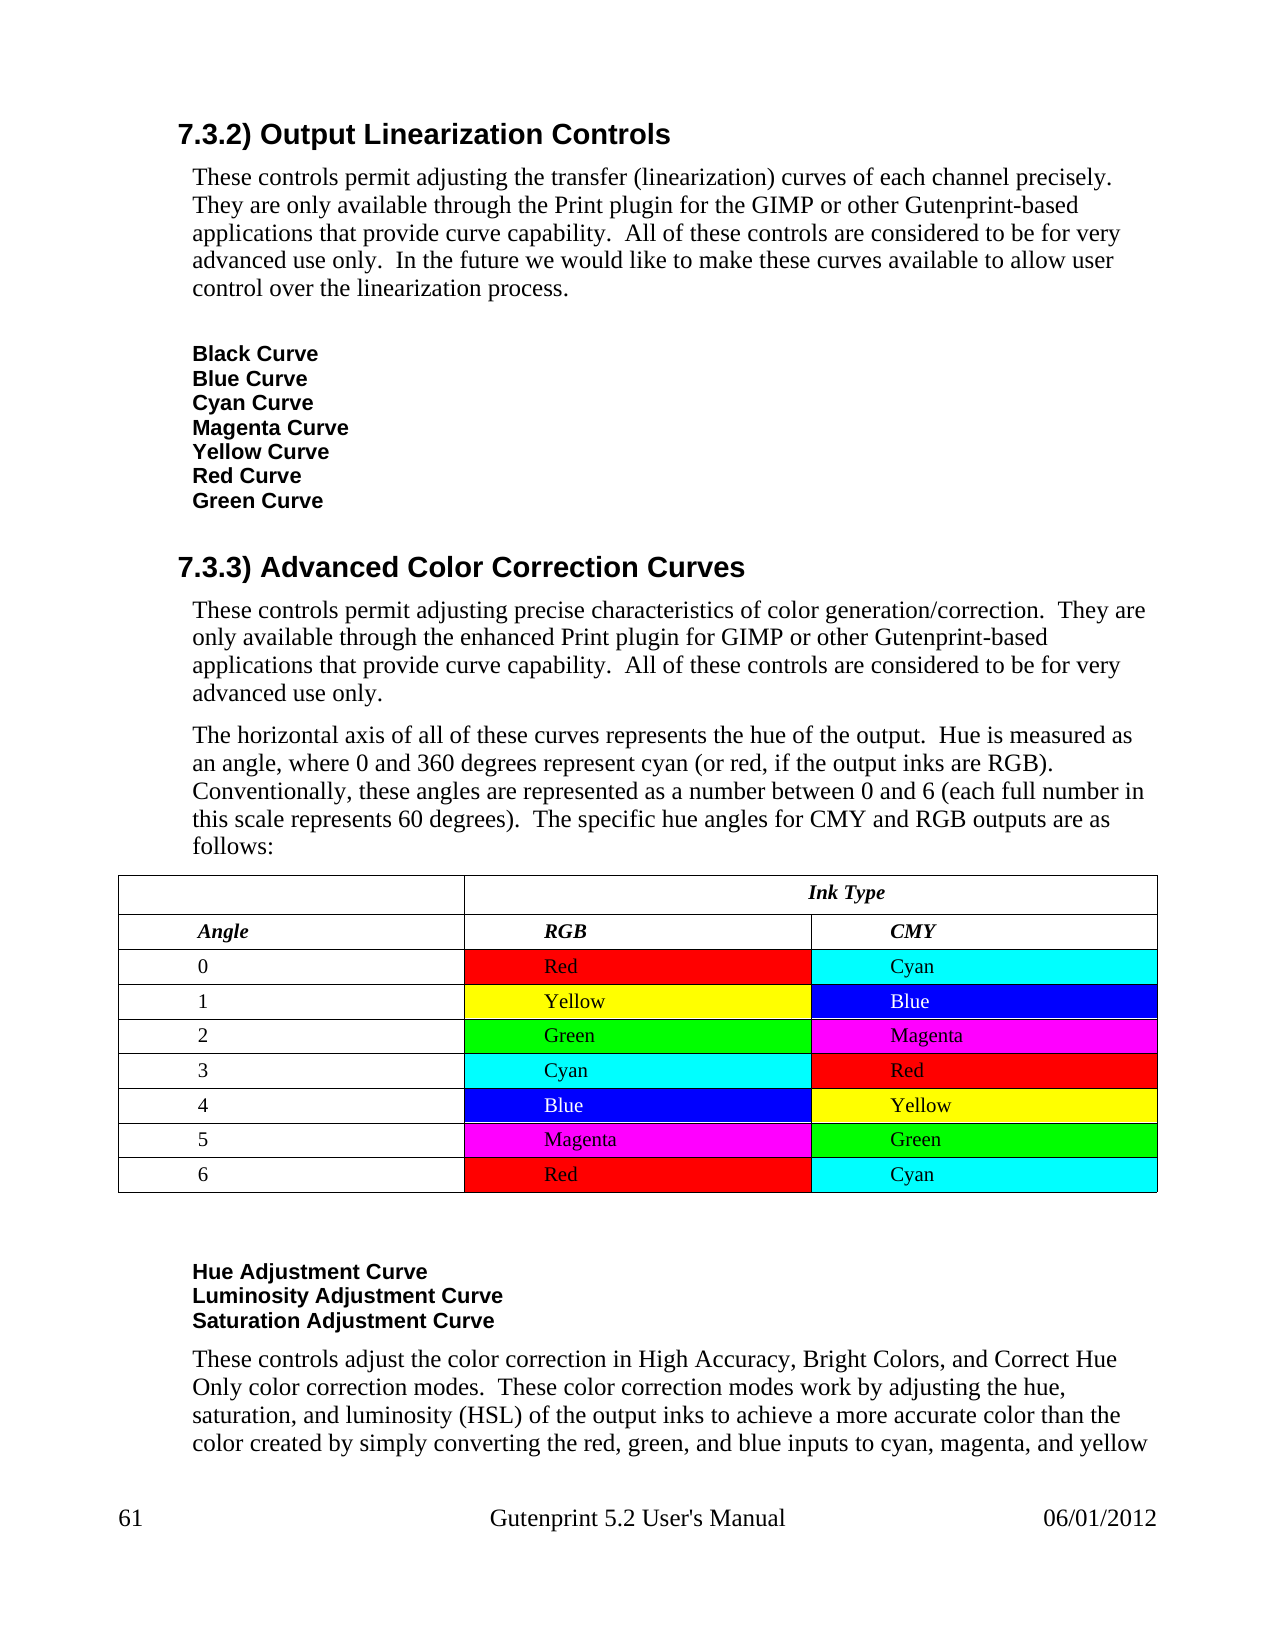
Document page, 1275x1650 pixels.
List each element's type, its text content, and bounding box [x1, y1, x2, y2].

table_header [119, 876, 464, 914]
table_cell Blue [465, 1089, 811, 1122]
table_cell 5 [119, 1124, 464, 1157]
table_cell Red [465, 1158, 811, 1192]
table_cell Red [465, 950, 811, 984]
table_cell Magenta [465, 1124, 811, 1157]
table_cell 4 [119, 1089, 464, 1122]
table_cell Blue [812, 985, 1157, 1018]
table_cell Cyan [465, 1054, 811, 1088]
subtitle Advanced Color Correction Curves [177, 551, 1157, 583]
text These controls adjust the color correction in High Accuracy, Bright Colors, and Correct Hue Only color correction modes. These color correction modes work by adjusting the hue, saturation, and luminosity (HSL) of the output inks to achieve a more accurate color than the color created by simply converting the red, green, and blue inputs to cyan, magenta, and yellow [192, 1346, 1157, 1456]
table_header Ink Type [465, 876, 1157, 914]
table_cell Red [812, 1054, 1157, 1088]
table_cell Yellow [465, 985, 811, 1018]
table_cell 1 [119, 985, 464, 1018]
text The horizontal axis of all of these curves represents the hue of the output. Hue is measured as an angle, where 0 and 360 degrees represent cyan (or red, if the output inks are RGB). Conventionally, these angles are represented as a number between 0 and 6 (each full number in this scale represents 60 degrees). The specific hue angles for CMY and RGB outputs are as follows: [192, 722, 1157, 860]
table_cell RGB [465, 915, 811, 949]
table_cell CMY [812, 915, 1157, 949]
text These controls permit adjusting precise characteristics of color generation/correction. They are only available through the enhanced Print plugin for GIMP or other Gutenprint-based applications that provide curve capability. All of these controls are considered to be for very advanced use only. [192, 596, 1157, 707]
table_cell 2 [119, 1020, 464, 1053]
table_cell Angle [119, 915, 464, 949]
table_cell 0 [119, 950, 464, 984]
table_cell 3 [119, 1054, 464, 1088]
table_cell Green [465, 1020, 811, 1053]
table_cell Cyan [812, 950, 1157, 984]
subtitle Output Linearization Controls [177, 118, 1157, 151]
table_cell Cyan [812, 1158, 1157, 1192]
text These controls permit adjusting the transfer (linearization) curves of each channel precisely. They are only available through the Print plugin for the GIMP or other Gutenprint-based applications that provide curve capability. All of these controls are considered to be for very advanced use only. In the future we would like to make these curves available to allow user control over the linearization process. [192, 163, 1157, 302]
subtitle Hue Adjustment Curve Luminosity Adjustment Curve Saturation Adjustment Curve [192, 1260, 1157, 1333]
table_cell 6 [119, 1158, 464, 1192]
subtitle Black Curve Blue Curve Cyan Curve Magenta Curve Yellow Curve Red Curve Green Curve [192, 342, 1157, 513]
table_cell Green [812, 1124, 1157, 1157]
table_cell Magenta [812, 1020, 1157, 1053]
table_cell Yellow [812, 1089, 1157, 1122]
